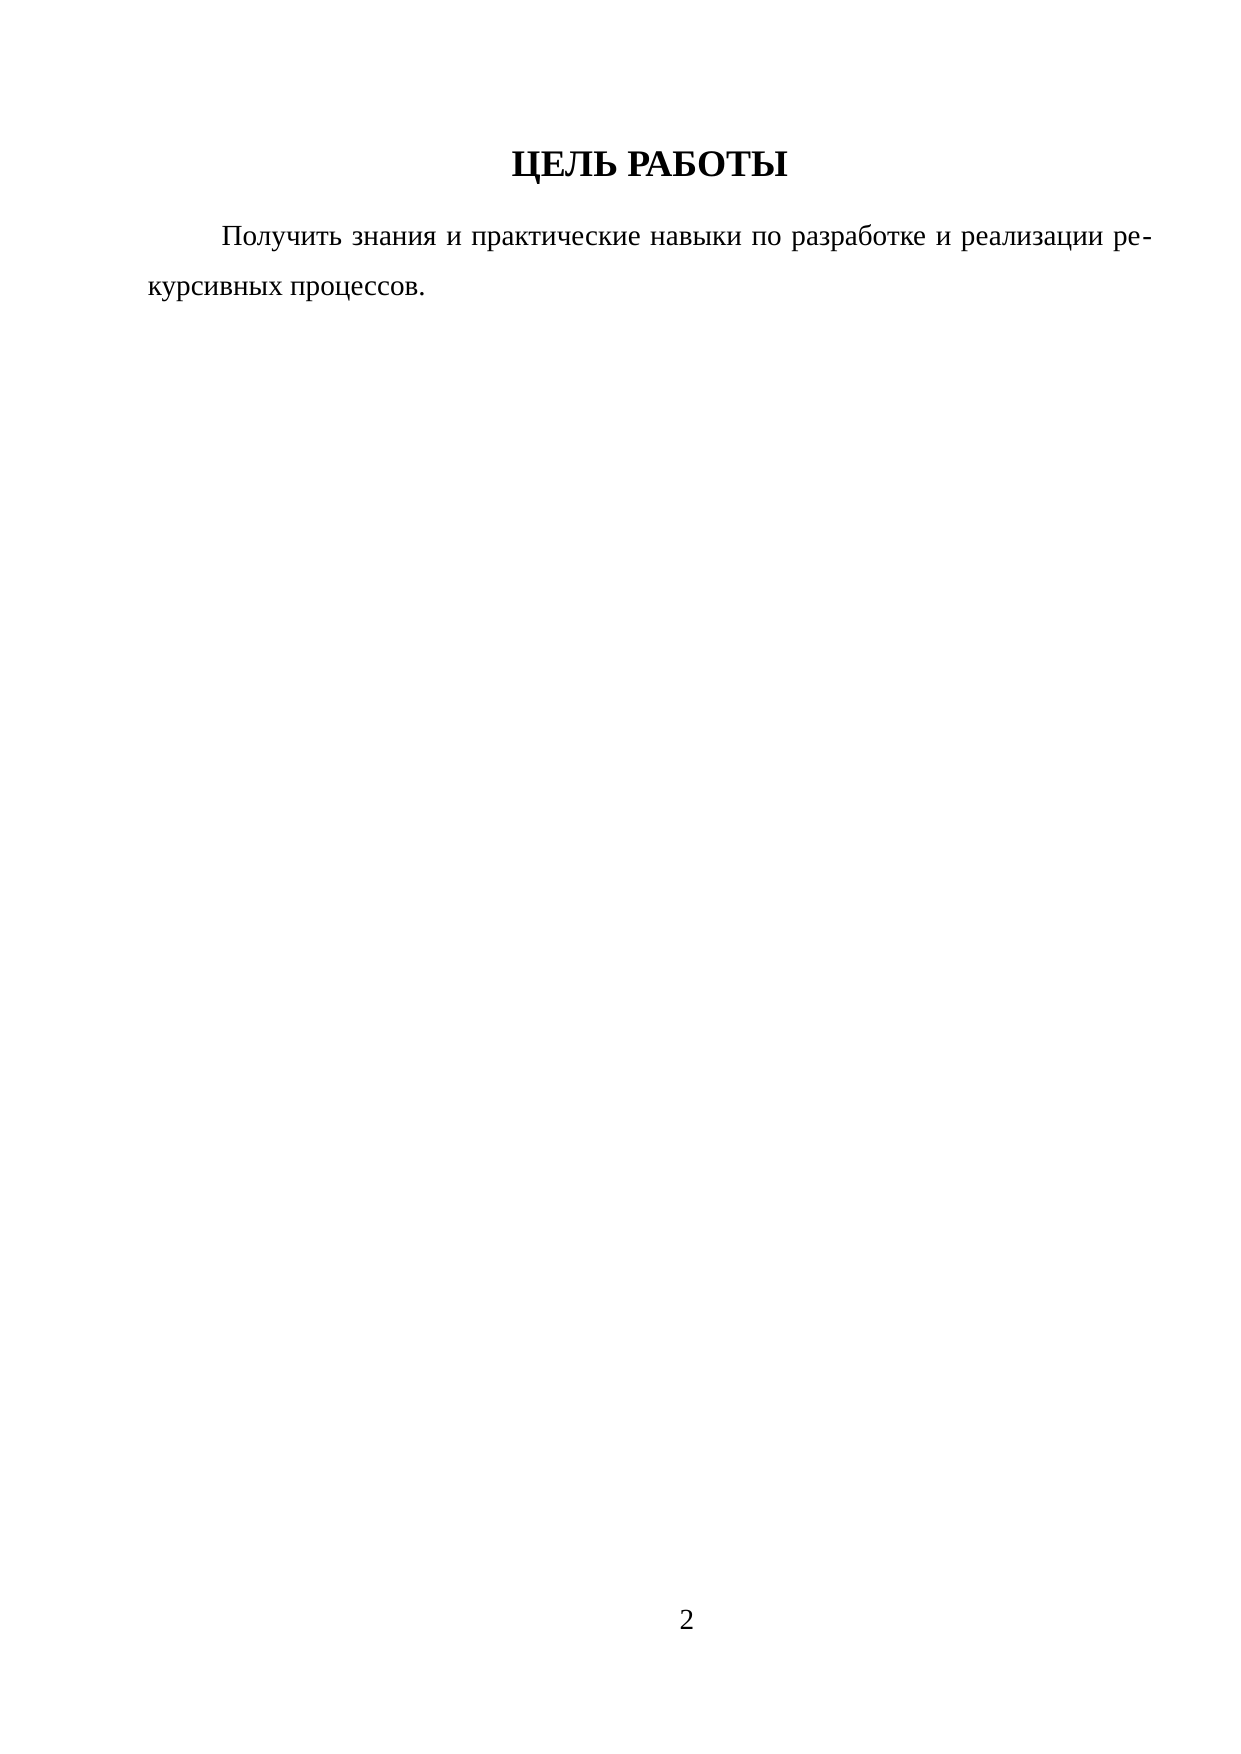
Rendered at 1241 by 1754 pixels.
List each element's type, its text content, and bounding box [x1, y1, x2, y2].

subtitle ЦЕЛЬ РАБОТЫ [148, 142, 1152, 185]
text Получить знания и практические навыки по разработке и реализации ре­курсивных процессов. [148, 218, 1152, 302]
